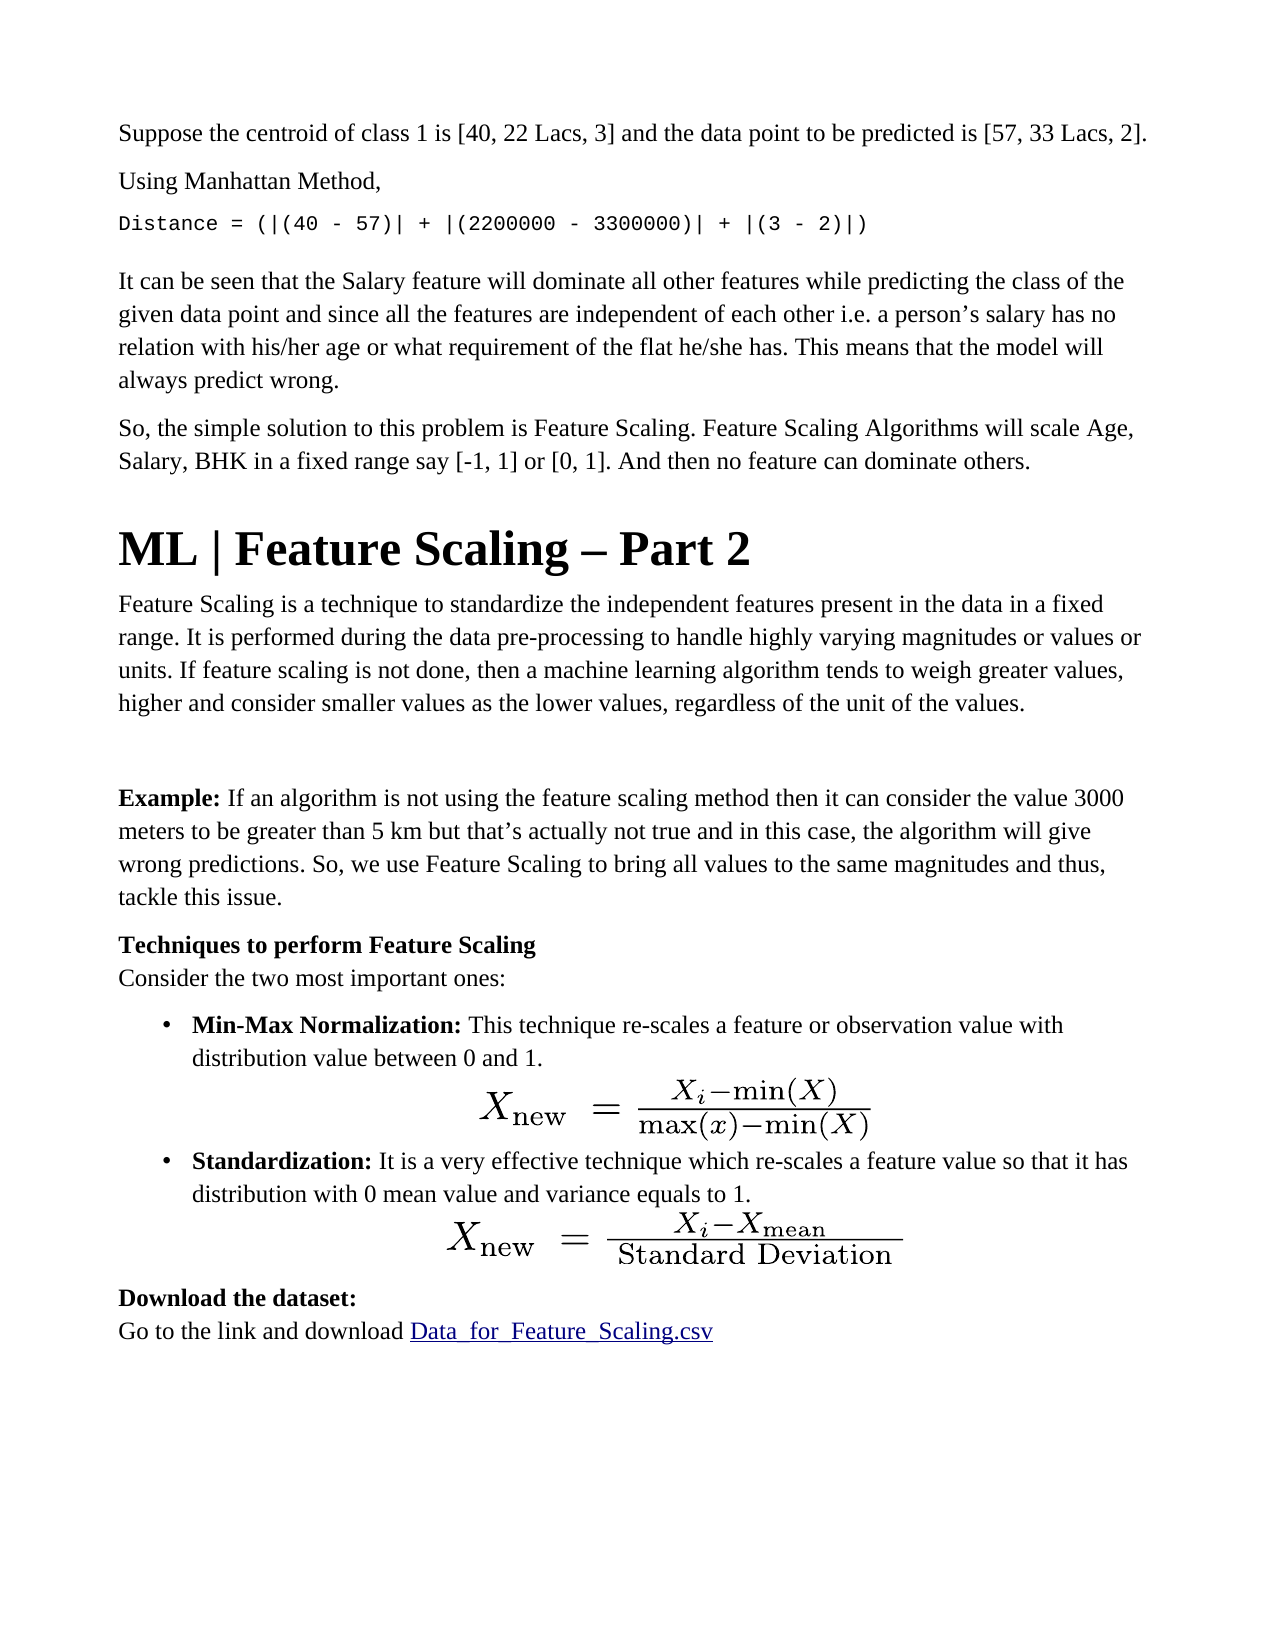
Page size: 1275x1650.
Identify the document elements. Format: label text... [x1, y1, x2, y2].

text Distance = (|(40 - 57)| + |(2200000 - 3300000)| + |(3 - 2)|) [118, 213, 1157, 237]
text It can be seen that the Salary feature will dominate all other features while predicting the class of the given data point and since all the features are independent of each other i.e. a person’s salary has no relation with his/her age or what requirement of the flat he/she has. This means that the model will always predict wrong. [118, 266, 1157, 394]
text Example: If an algorithm is not using the feature scaling method then it can consider the value 3000 meters to be greater than 5 km but that’s actually not true and in this case, the algorithm will give wrong predictions. So, we use Feature Scaling to bring all values to the same magnitudes and thus, tackle this issue. [118, 783, 1157, 911]
list Min-Max Normalization: This technique re-scales a feature or observation value with distribution value between 0 and 1. [162, 1010, 1157, 1072]
text So, the simple solution to this problem is Feature Scaling. Feature Scaling Algorithms will scale Age, Salary, BHK in a fixed range say [-1, 1] or [0, 1]. And then no feature can dominate others. [118, 413, 1157, 475]
subtitle ML | Feature Scaling – Part 2 [118, 519, 1157, 576]
list Standardization: It is a very effective technique which re-scales a feature value so that it has distribution with 0 mean value and variance equals to 1. [162, 1146, 1157, 1208]
text Suppose the centroid of class 1 is [40, 22 Lacs, 3] and the data point to be predicted is [57, 33 Lacs, 2]. [118, 118, 1157, 147]
text Using Manhattan Method, [118, 166, 1157, 194]
text Techniques to perform Feature Scaling Consider the two most important ones: [118, 930, 1157, 991]
text Feature Scaling is a technique to standardize the independent features present in the data in a fixed range. It is performed during the data pre-processing to handle highly varying magnitudes or values or units. If feature scaling is not done, then a machine learning algorithm tends to weigh greater values, higher and consider smaller values as the lower values, regardless of the unit of the values. [118, 589, 1157, 717]
text Download the dataset: Go to the link and download Data_for_Feature_Scaling.csv [118, 1283, 1157, 1344]
